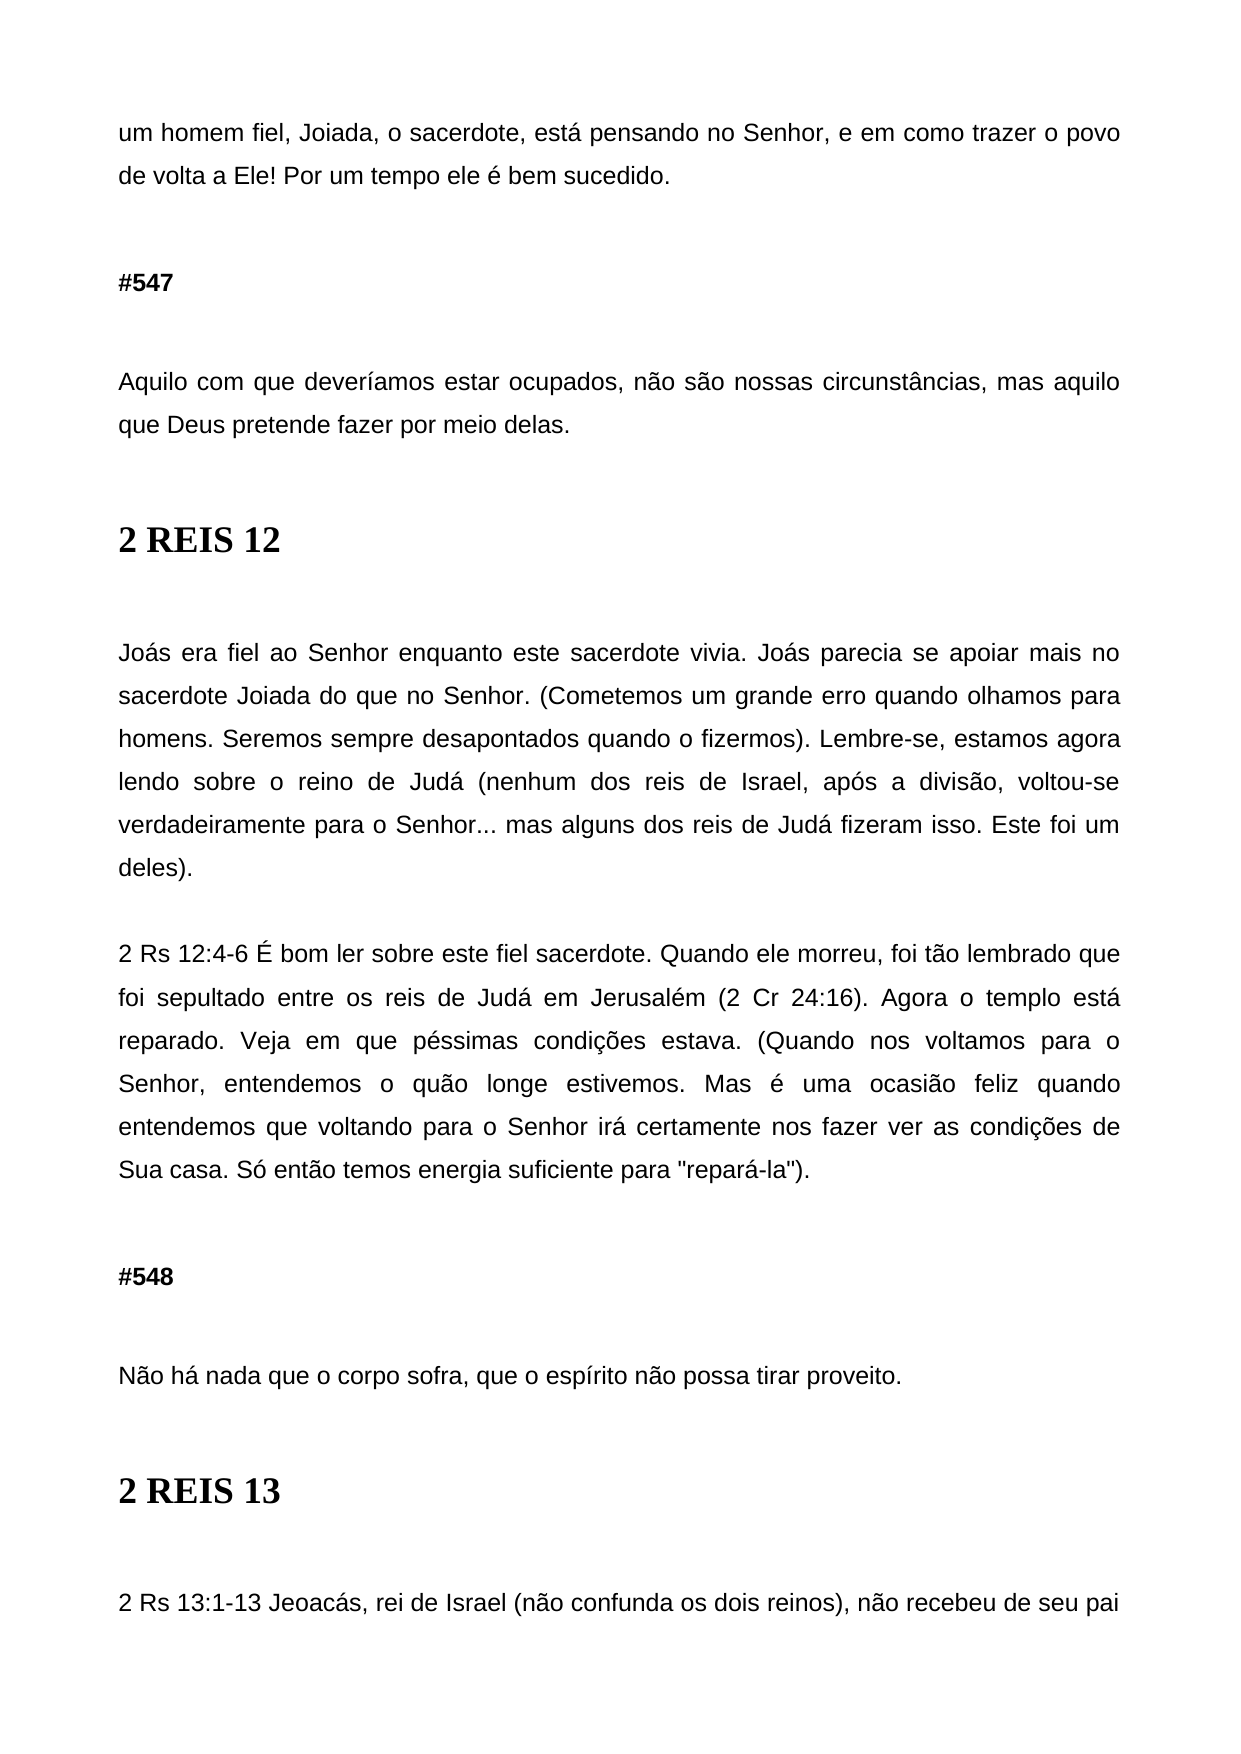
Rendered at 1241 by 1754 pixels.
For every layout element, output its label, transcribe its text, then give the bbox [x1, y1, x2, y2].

subtitle 2 REIS 13 [118, 1468, 1122, 1511]
text Não há nada que o corpo sofra, que o espírito não possa tirar proveito. [118, 1361, 1122, 1390]
text 2 Rs 13:1-13 Jeoacás, rei de Israel (não confunda os dois reinos), não recebeu de seu pai [118, 1588, 1122, 1617]
subtitle #547 [118, 268, 1122, 297]
subtitle #548 [118, 1262, 1122, 1291]
text 2 Rs 12:4-6 É bom ler sobre este fiel sacerdote. Quando ele morreu, foi tão lembrado que foi sepultado entre os reis de Judá em Jerusalém (2 Cr 24:16). Agora o templo está reparado. Veja em que péssimas condições estava. (Quando nos voltamos para o Senhor, entendemos o quão longe estivemos. Mas é uma ocasião feliz quando entendemos que voltando para o Senhor irá certamente nos fazer ver as condições de Sua casa. Só então temos energia suficiente para "repará-la"). [118, 939, 1122, 1184]
text Joás era fiel ao Senhor enquanto este sacerdote vivia. Joás parecia se apoiar mais no sacerdote Joiada do que no Senhor. (Cometemos um grande erro quando olhamos para homens. Seremos sempre desapontados quando o fizermos). Lembre-se, estamos agora lendo sobre o reino de Judá (nenhum dos reis de Israel, após a divisão, voltou-se verdadeiramente para o Senhor... mas alguns dos reis de Judá fizeram isso. Este foi um deles). [118, 638, 1122, 882]
text Aquilo com que deveríamos estar ocupados, não são nossas circunstâncias, mas aquilo que Deus pretende fazer por meio delas. [118, 367, 1122, 439]
subtitle 2 REIS 12 [118, 517, 1122, 560]
text um homem fiel, Joiada, o sacerdote, está pensando no Senhor, e em como trazer o povo de volta a Ele! Por um tempo ele é bem sucedido. [118, 118, 1122, 190]
